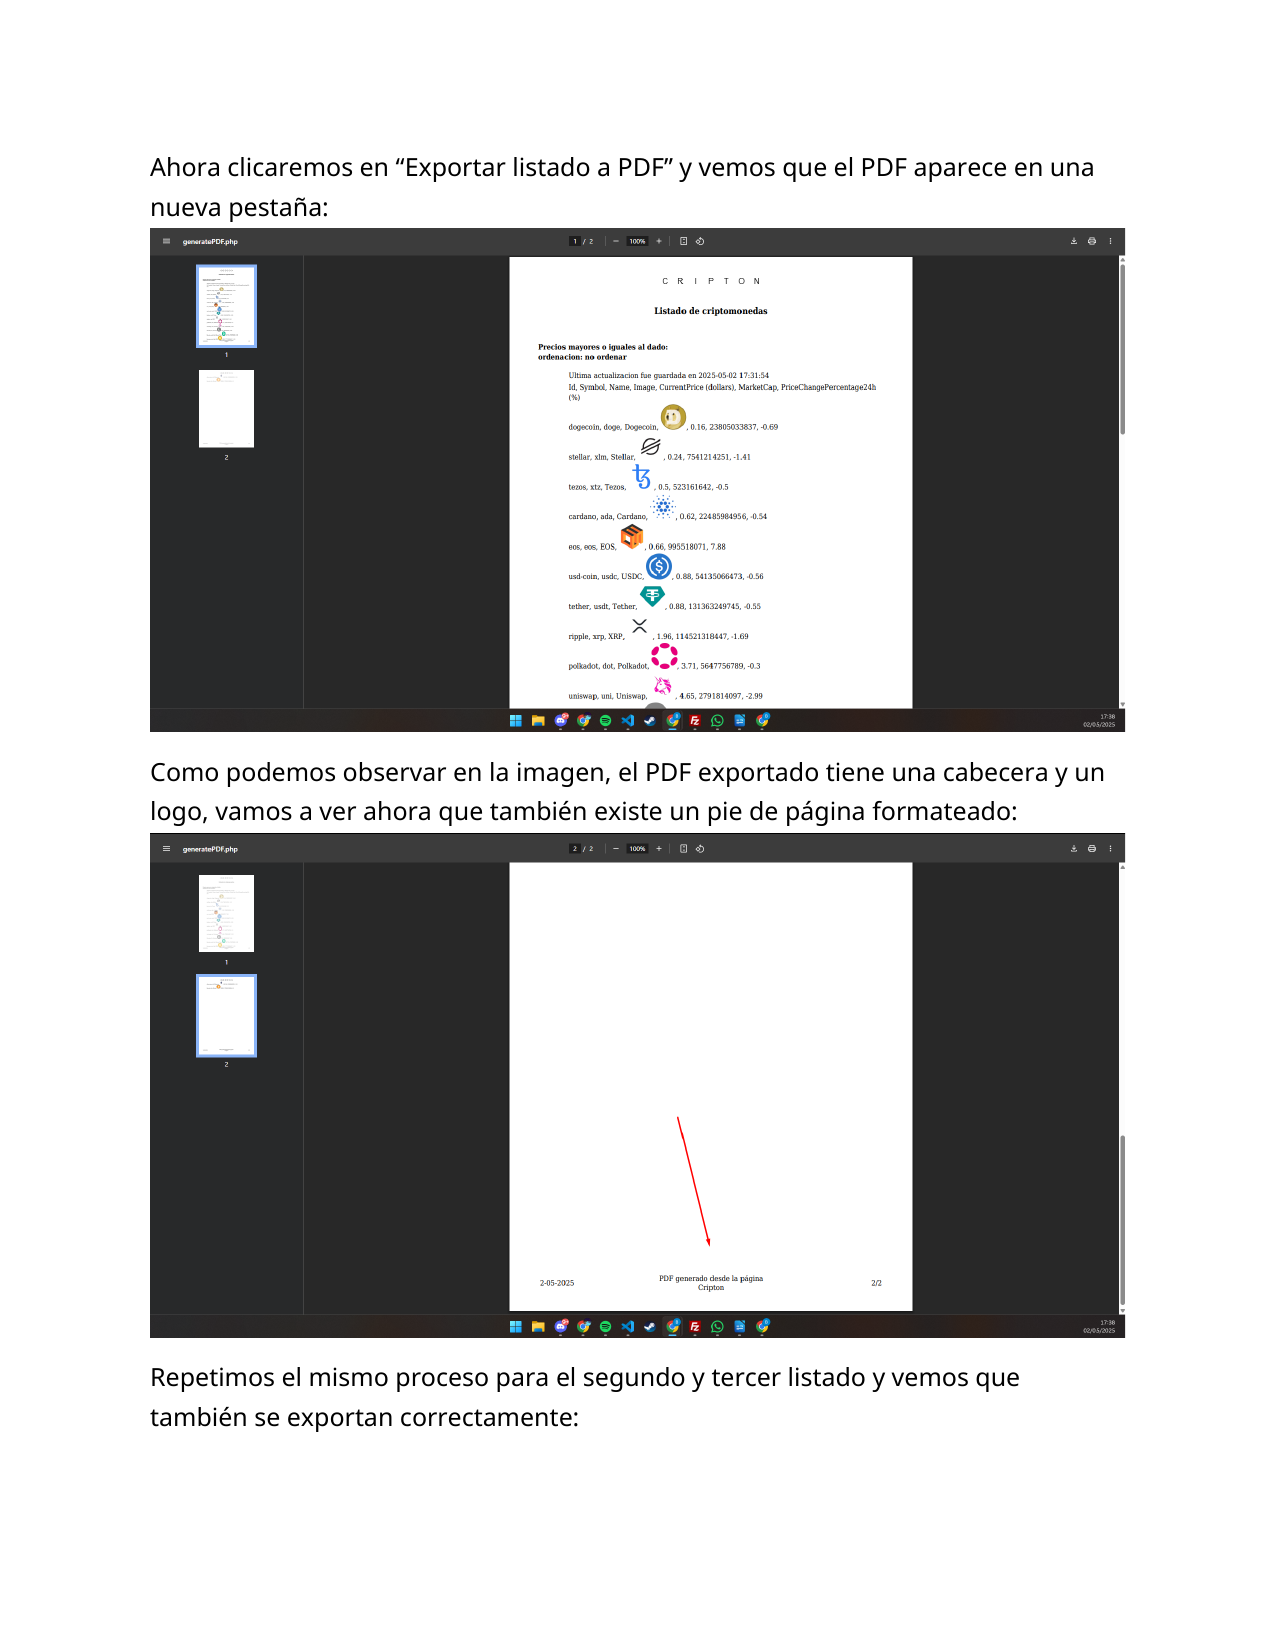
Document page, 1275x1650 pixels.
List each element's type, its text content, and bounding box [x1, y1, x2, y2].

text Repetimos el mismo proceso para el segundo y tercer listado y vemos que también se exportan correctamente: [150, 1360, 1125, 1433]
text Ahora clicaremos en “Exportar listado a PDF” y vemos que el PDF aparece en una nueva pestaña: [150, 150, 1125, 228]
text Como podemos observar en la imagen, el PDF exportado tiene una cabecera y un logo, vamos a ver ahora que también existe un pie de página formateado: [150, 754, 1125, 833]
